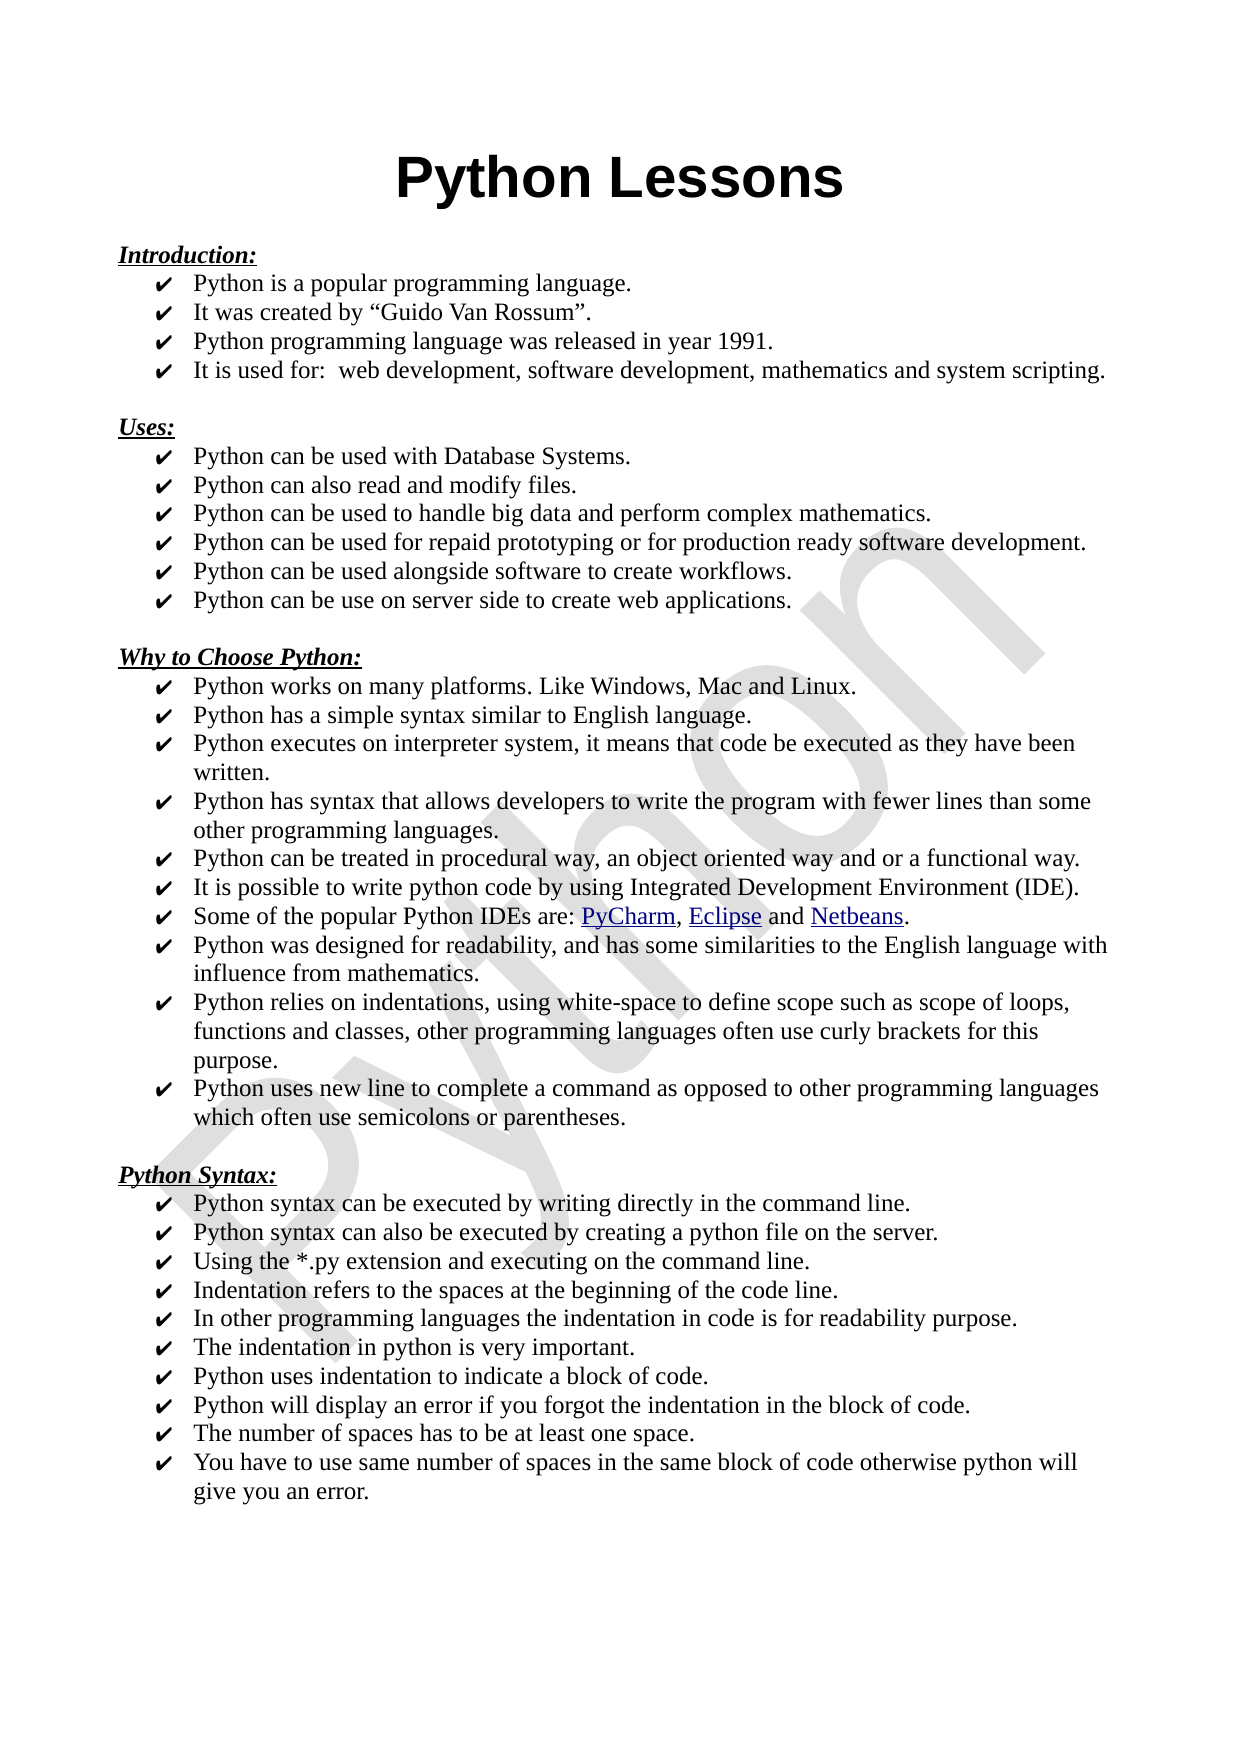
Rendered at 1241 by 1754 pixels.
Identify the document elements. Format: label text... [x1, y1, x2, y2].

list [978, 585, 1122, 613]
list Using the *.py extension and executing on the command line. [286, 1246, 1122, 1275]
text Python Syntax: [118, 1160, 161, 1185]
list Python will display an error if you forgot the indentation in the block of code. [156, 1390, 1122, 1418]
list Python has a simple syntax similar to English language. [724, 700, 819, 728]
list Python was designed for readability, and has some similarities to the English language with influence from mathematics. [631, 930, 1122, 987]
list Python can be used for repaid prototyping or for production ready software development. [156, 527, 891, 556]
list Python programming language was released in year 1991. [156, 326, 1122, 355]
list Some of the popular Python IDEs are: PyCharm, Eclipse and Netbeans. [604, 901, 746, 930]
list Python was designed for readability, and has some similarities to the English language with influence from mathematics. [156, 930, 514, 987]
list Python works on many platforms. Like Windows, Mac and Linux. [156, 671, 739, 700]
list It is possible to write python code by using Integrated Development Environment (IDE). [156, 872, 557, 901]
list Python has a simple syntax similar to English language. [156, 700, 705, 728]
list Python relies on indentations, using white-space to define scope such as scope of loops, functions and classes, other programming languages often use curly brackets for this purpose. [465, 987, 608, 1073]
list Python syntax can also be executed by creating a python file on the server. [156, 1217, 217, 1246]
list Python syntax can also be executed by creating a python file on the server. [236, 1217, 294, 1246]
list Python uses new line to complete a command as opposed to other programming languages which often use semicolons or parentheses. [156, 1073, 438, 1131]
list Python can be used alongside software to create workflows. [156, 556, 849, 585]
list Python can be used to handle big data and perform complex mathematics. [156, 498, 1122, 527]
list Python can be treated in procedural way, an object oriented way and or a functional way. [156, 843, 528, 872]
list Python can be treated in procedural way, an object oriented way and or a functional way. [704, 843, 1122, 872]
text Python Syntax: [551, 1160, 1122, 1188]
list Python executes on interpreter system, it means that code be executed as they have been written. [719, 728, 859, 786]
list Python has syntax that allows developers to write the program with fewer lines than some other programming languages. [156, 786, 756, 843]
list It is used for: web development, software development, mathematics and system scripting. [156, 355, 1122, 383]
list Python executes on interpreter system, it means that code be executed as they have been written. [864, 728, 1122, 786]
list Python has syntax that allows developers to write the program with fewer lines than some other programming languages. [743, 786, 860, 835]
list Some of the popular Python IDEs are: PyCharm, Eclipse and Netbeans. [516, 901, 586, 930]
text Python Syntax: [355, 1160, 532, 1188]
list Python has a simple syntax similar to English language. [838, 700, 917, 728]
list In other programming languages the indentation in code is for readability purpose. [156, 1303, 303, 1332]
list Python was designed for readability, and has some similarities to the English language with influence from mathematics. [509, 930, 643, 987]
text Python Syntax: [192, 1160, 328, 1188]
list You have to use same number of spaces in the same block of code otherwise python will give you an error. [156, 1447, 1122, 1505]
list Python can be used for repaid prototyping or for production ready software development. [903, 527, 1122, 556]
list Python uses indentation to indicate a block of code. [156, 1361, 1122, 1390]
list Python can be use on server side to create web applications. [156, 585, 844, 613]
list Python can be used with Database Systems. [156, 441, 1122, 470]
text [1029, 642, 1122, 671]
text Introduction: [118, 240, 1122, 268]
list Python uses new line to complete a command as opposed to other programming languages which often use semicolons or parentheses. [391, 1073, 507, 1131]
text [876, 642, 1019, 671]
list Python can also read and modify files. [156, 470, 1122, 498]
list The number of spaces has to be at least one space. [156, 1418, 1122, 1447]
list Python syntax can be executed by writing directly in the command line. [562, 1188, 1122, 1217]
text Uses: [118, 412, 1122, 441]
list Some of the popular Python IDEs are: PyCharm, Eclipse and Netbeans. [762, 901, 1122, 930]
list Indentation refers to the spaces at the beginning of the code line. [294, 1275, 1122, 1303]
list [858, 585, 961, 613]
list Python syntax can also be executed by creating a python file on the server. [564, 1217, 1122, 1246]
list Python syntax can be executed by writing directly in the command line. [337, 1188, 540, 1217]
list [862, 560, 933, 585]
list Python has a simple syntax similar to English language. [934, 700, 1122, 728]
text Why to Choose Python: [118, 642, 860, 671]
list The indentation in python is very important. [156, 1332, 332, 1361]
list Indentation refers to the spaces at the beginning of the code line. [156, 1275, 274, 1303]
list Python is a popular programming language. [156, 268, 1122, 297]
list Python executes on interpreter system, it means that code be executed as they have been written. [156, 728, 703, 786]
list In other programming languages the indentation in code is for readability purpose. [322, 1303, 1122, 1332]
list Using the *.py extension and executing on the command line. [156, 1246, 246, 1275]
list It is possible to write python code by using Integrated Development Environment (IDE). [733, 872, 1122, 901]
list It is possible to write python code by using Integrated Development Environment (IDE). [592, 872, 717, 901]
list Python works on many platforms. Like Windows, Mac and Linux. [797, 671, 889, 700]
list Python can be treated in procedural way, an object oriented way and or a functional way. [592, 843, 688, 872]
list Python syntax can also be executed by creating a python file on the server. [308, 1217, 540, 1246]
list [949, 556, 1122, 585]
list Python relies on indentations, using white-space to define scope such as scope of loops, functions and classes, other programming languages often use curly brackets for this purpose. [156, 987, 476, 1073]
list Some of the popular Python IDEs are: PyCharm, Eclipse and Netbeans. [156, 901, 462, 930]
list Python works on many platforms. Like Windows, Mac and Linux. [905, 671, 1122, 700]
list It was created by “Guido Van Rossum”. [156, 297, 1122, 326]
list Python uses new line to complete a command as opposed to other programming languages which often use semicolons or parentheses. [508, 1073, 1122, 1131]
list Python syntax can be executed by writing directly in the command line. [207, 1188, 320, 1217]
list Python has syntax that allows developers to write the program with fewer lines than some other programming languages. [863, 786, 1122, 843]
list Python relies on indentations, using white-space to define scope such as scope of loops, functions and classes, other programming languages often use curly brackets for this purpose. [559, 987, 1122, 1073]
list The indentation in python is very important. [339, 1332, 1122, 1361]
